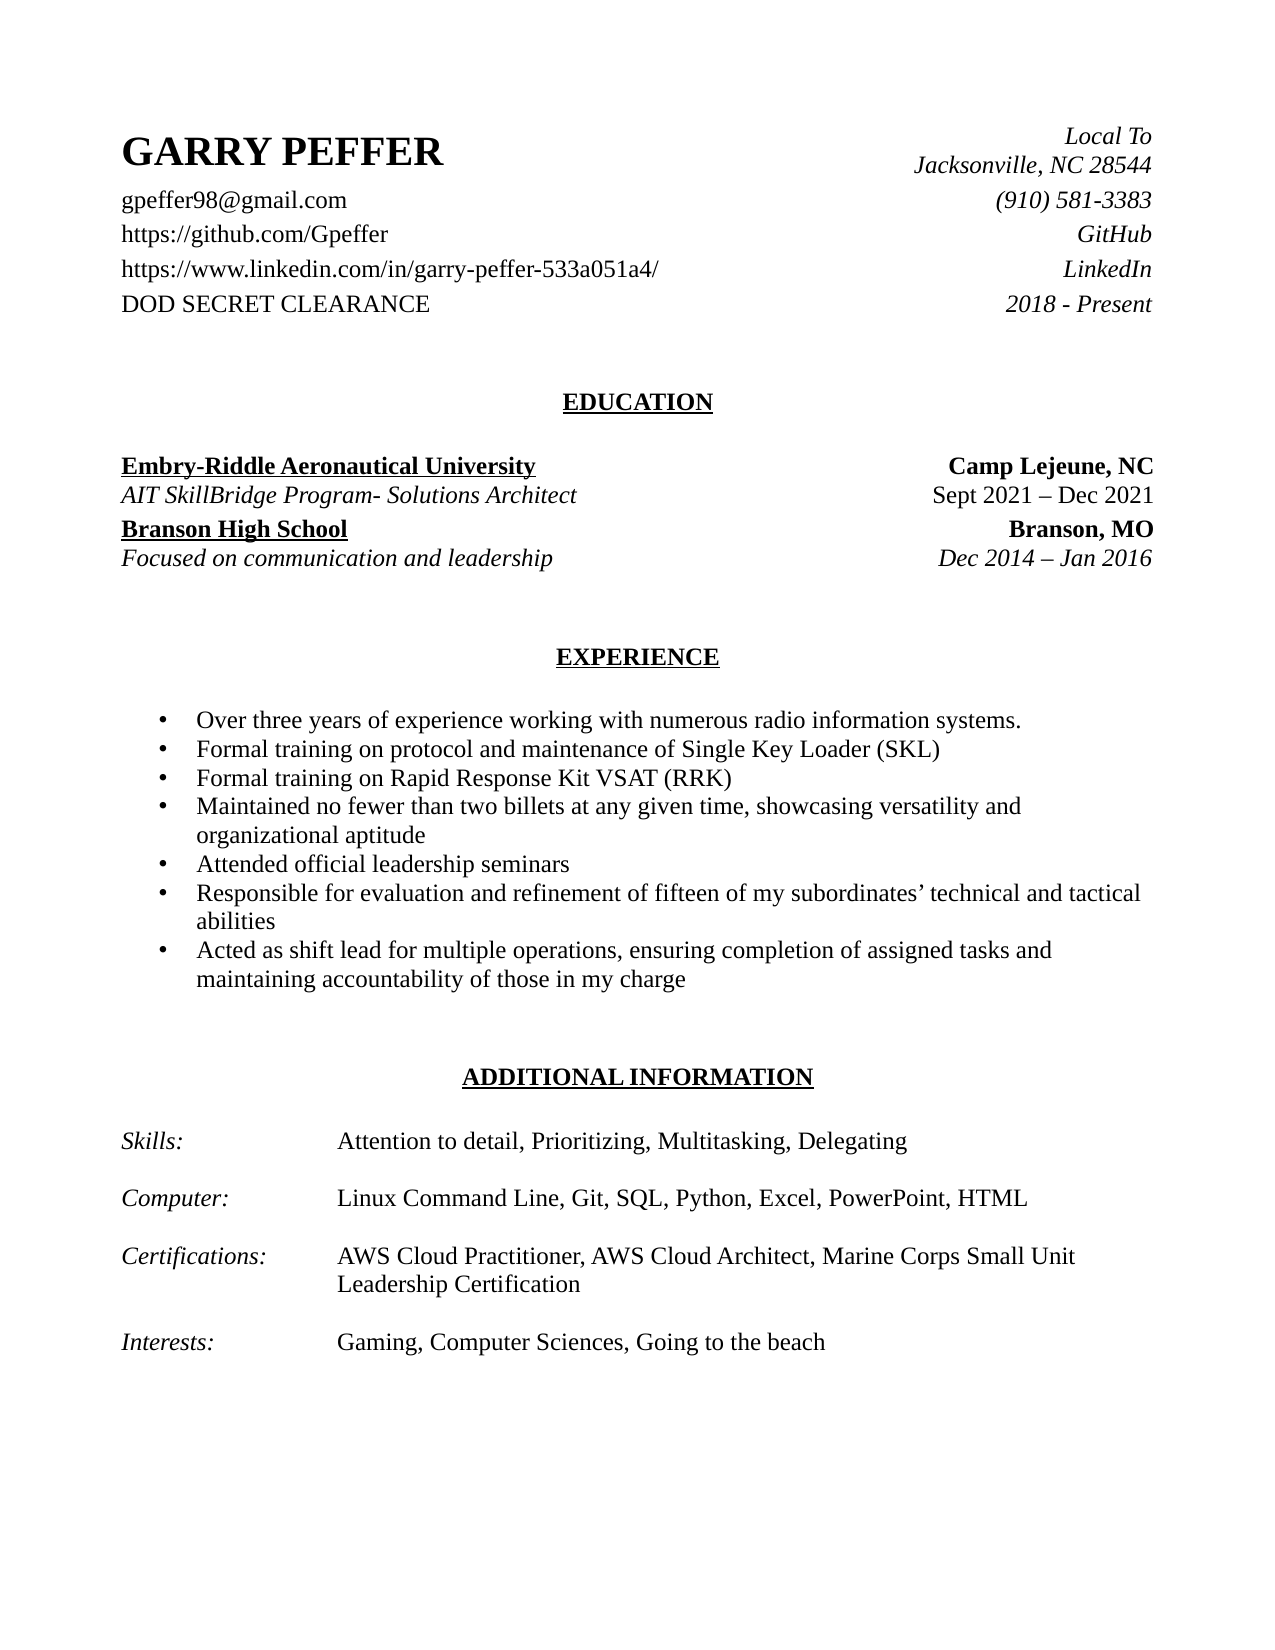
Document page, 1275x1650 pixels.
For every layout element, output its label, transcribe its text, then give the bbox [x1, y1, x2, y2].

table_cell Attention to detail, Prioritizing, Multitasking, Delegating Linux Command Line, Git, SQL, Python, Excel, PowerPoint, HTML AWS Cloud Practitioner, AWS Cloud Architect, Marine Corps Small Unit Leadership Certification Gaming, Computer Sciences, Going to the beach [334, 1123, 1157, 1359]
table_cell [118, 321, 1157, 356]
table_header Local To Jacksonville, NC 28544 [878, 118, 1157, 182]
table_cell Branson High School Focused on communication and leadership [118, 511, 877, 575]
table_cell EDUCATION [118, 356, 1157, 448]
table_cell [118, 575, 1157, 610]
table_cell Embry-Riddle Aeronautical University AIT SkillBridge Program- Solutions Architect [118, 448, 877, 511]
table_cell GitHub [878, 216, 1157, 251]
table_cell Branson, MO Dec 2014 – Jan 2016 [878, 511, 1157, 575]
table_cell LinkedIn [878, 251, 1157, 286]
table_cell Over three years of experience working with numerous radio information systems. Formal training on protocol and maintenance of Single Key Loader (SKL) Formal training on Rapid Response Kit VSAT (RRK) Maintained no fewer than two billets at any given time, showcasing versatility and organizational aptitude Attended official leadership seminars Responsible for evaluation and refinement of fifteen of my subordinates’ technical and tactical abilities Acted as shift lead for multiple operations, ensuring completion of assigned tasks and maintaining accountability of those in my charge [118, 702, 1157, 996]
table_cell ADDITIONAL INFORMATION [118, 1030, 1157, 1123]
table_cell EXPERIENCE [118, 610, 1157, 702]
table_cell https://www.linkedin.com/in/garry-peffer-533a051a4/ [118, 251, 877, 286]
table_cell 2018 - Present [878, 286, 1157, 321]
table_cell Camp Lejeune, NC Sept 2021 – Dec 2021 [878, 448, 1157, 511]
table_cell [118, 996, 1157, 1030]
table_cell https://github.com/Gpeffer [118, 216, 877, 251]
table_cell DOD SECRET CLEARANCE [118, 286, 877, 321]
table_cell gpeffer98@gmail.com [118, 182, 877, 216]
table_cell (910) 581-3383 [878, 182, 1157, 216]
table_cell Skills: Computer: Certifications: Interests: [118, 1123, 334, 1359]
table_header GARRY PEFFER [118, 118, 877, 182]
